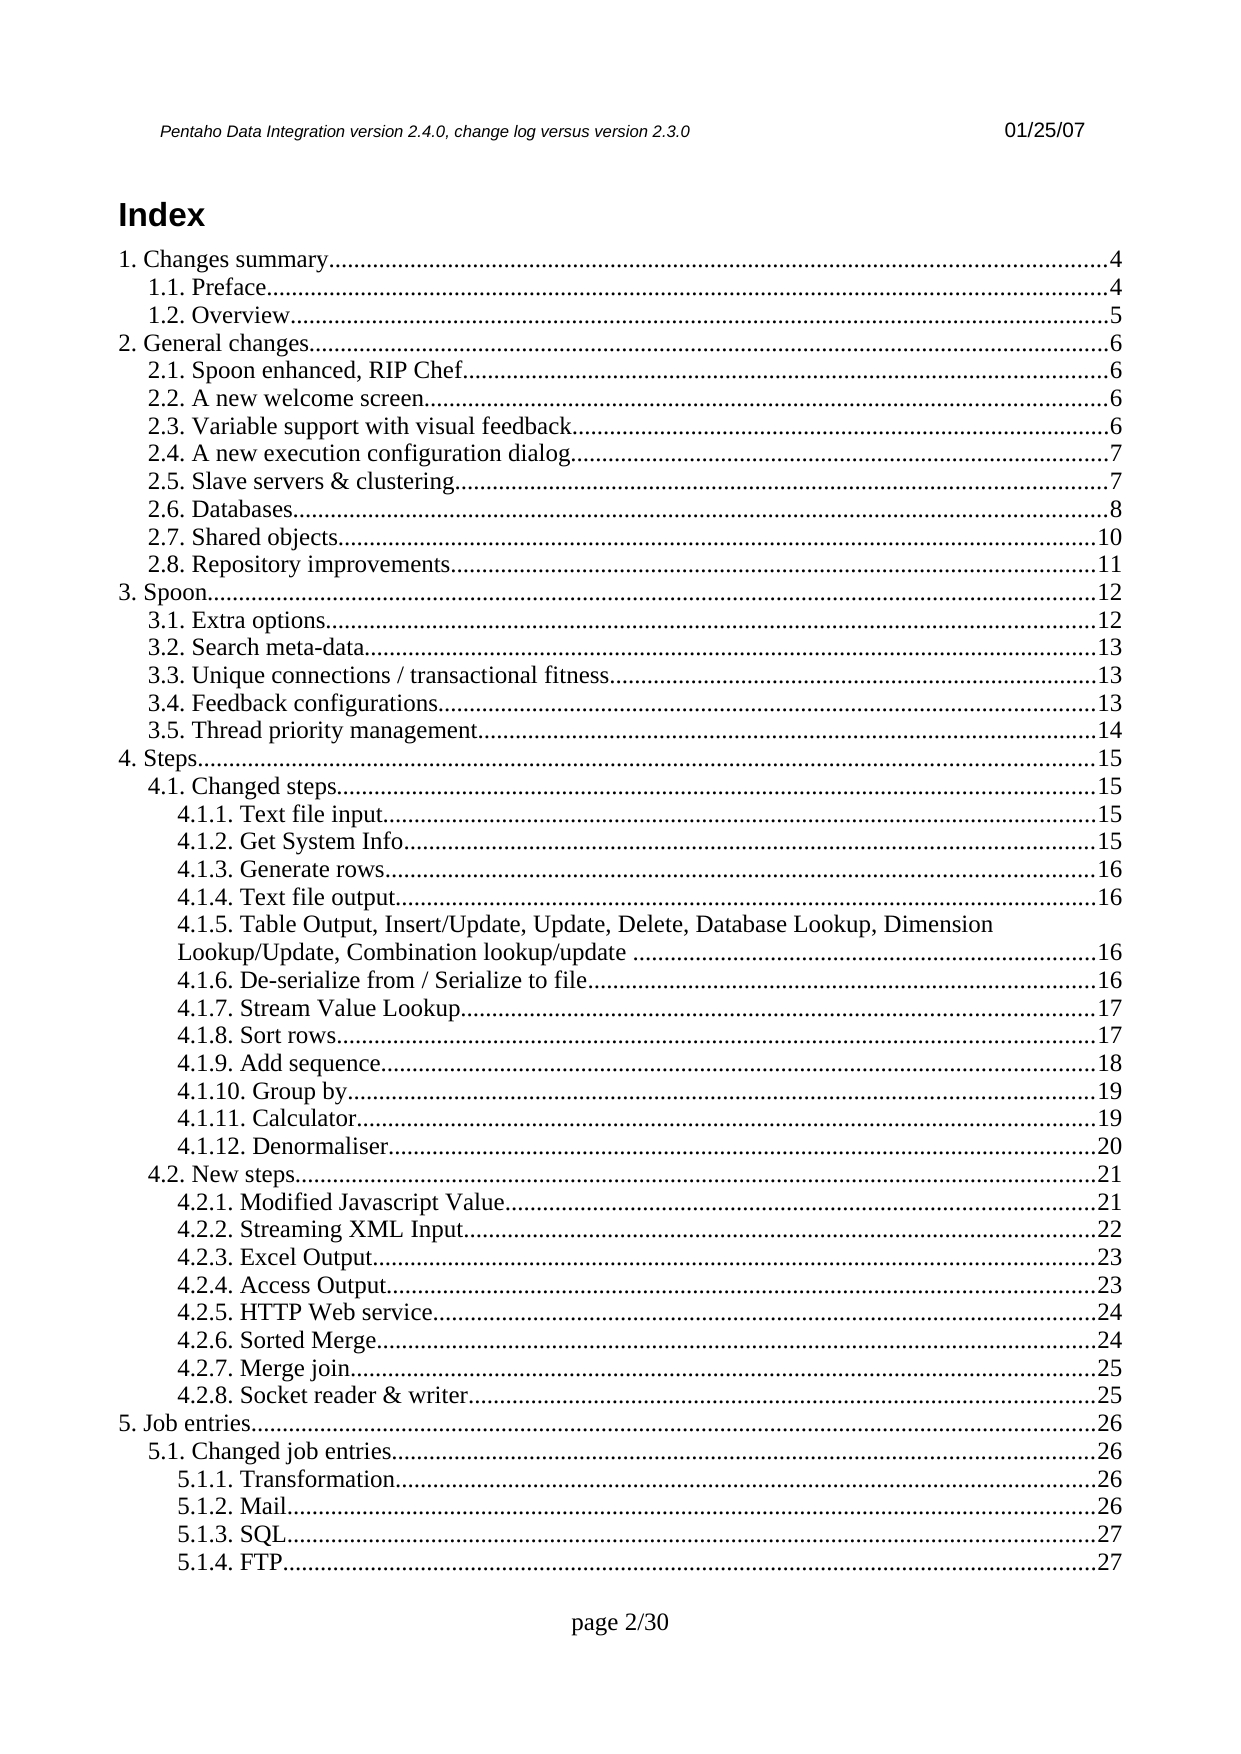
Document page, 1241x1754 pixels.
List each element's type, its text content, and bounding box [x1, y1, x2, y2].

text 2.1. Spoon enhanced, RIP Chef 6 [148, 356, 1122, 384]
text 2.5. Slave servers & clustering 7 [148, 467, 1122, 495]
text 4.1.2. Get System Info 15 [177, 827, 1122, 855]
text 4.1.5. Table Output, Insert/Update, Update, Delete, Database Lookup, Dimension Lookup/Update, Combination lookup/update 16 [177, 911, 1122, 966]
text 2.4. A new execution configuration dialog 7 [148, 439, 1122, 467]
text 4.1.8. Sort rows 17 [177, 1021, 1122, 1049]
text 4.2.4. Access Output 23 [177, 1271, 1122, 1298]
text 4.1.7. Stream Value Lookup 17 [177, 994, 1122, 1021]
text 4.1.1. Text file input 15 [177, 800, 1122, 827]
text 5.1.4. FTP 27 [177, 1548, 1122, 1576]
text 4.1.4. Text file output 16 [177, 883, 1122, 911]
text 5.1. Changed job entries 26 [148, 1437, 1122, 1465]
text 5.1.3. SQL 27 [177, 1520, 1122, 1548]
text 4.2.1. Modified Javascript Value 21 [177, 1188, 1122, 1215]
text 1.2. Overview 5 [148, 301, 1122, 329]
text 4.1.3. Generate rows 16 [177, 855, 1122, 883]
text 3.1. Extra options 12 [148, 606, 1122, 633]
text 4.1. Changed steps 15 [148, 772, 1122, 800]
subtitle Index [118, 196, 1122, 233]
text 4.1.12. Denormaliser 20 [177, 1132, 1122, 1160]
text 4.1.10. Group by 19 [177, 1077, 1122, 1104]
text 4.2.8. Socket reader & writer 25 [177, 1382, 1122, 1409]
text 2.2. A new welcome screen 6 [148, 384, 1122, 412]
text 5.1.1. Transformation 26 [177, 1465, 1122, 1492]
text 4.2.6. Sorted Merge 24 [177, 1326, 1122, 1354]
text 3. Spoon 12 [118, 578, 1122, 606]
text 4.2.5. HTTP Web service 24 [177, 1298, 1122, 1326]
text 4.2.3. Excel Output 23 [177, 1243, 1122, 1271]
text 4.2. New steps 21 [148, 1160, 1122, 1188]
text 4.1.9. Add sequence 18 [177, 1049, 1122, 1077]
text 4.2.7. Merge join 25 [177, 1354, 1122, 1382]
text 2.6. Databases 8 [148, 495, 1122, 523]
text 4. Steps 15 [118, 744, 1122, 772]
text 3.2. Search meta-data 13 [148, 633, 1122, 661]
text 2.7. Shared objects 10 [148, 523, 1122, 550]
text 3.3. Unique connections / transactional fitness 13 [148, 661, 1122, 689]
text 4.1.6. De-serialize from / Serialize to file 16 [177, 966, 1122, 994]
text 4.2.2. Streaming XML Input 22 [177, 1215, 1122, 1243]
text 5.1.2. Mail 26 [177, 1492, 1122, 1520]
text 2. General changes 6 [118, 329, 1122, 356]
text 1. Changes summary 4 [118, 246, 1122, 273]
text 3.4. Feedback configurations 13 [148, 689, 1122, 717]
text 4.1.11. Calculator 19 [177, 1104, 1122, 1132]
text 2.3. Variable support with visual feedback 6 [148, 412, 1122, 439]
text 2.8. Repository improvements 11 [148, 550, 1122, 578]
text 3.5. Thread priority management 14 [148, 717, 1122, 744]
text 1.1. Preface 4 [148, 273, 1122, 301]
text 5. Job entries 26 [118, 1409, 1122, 1437]
